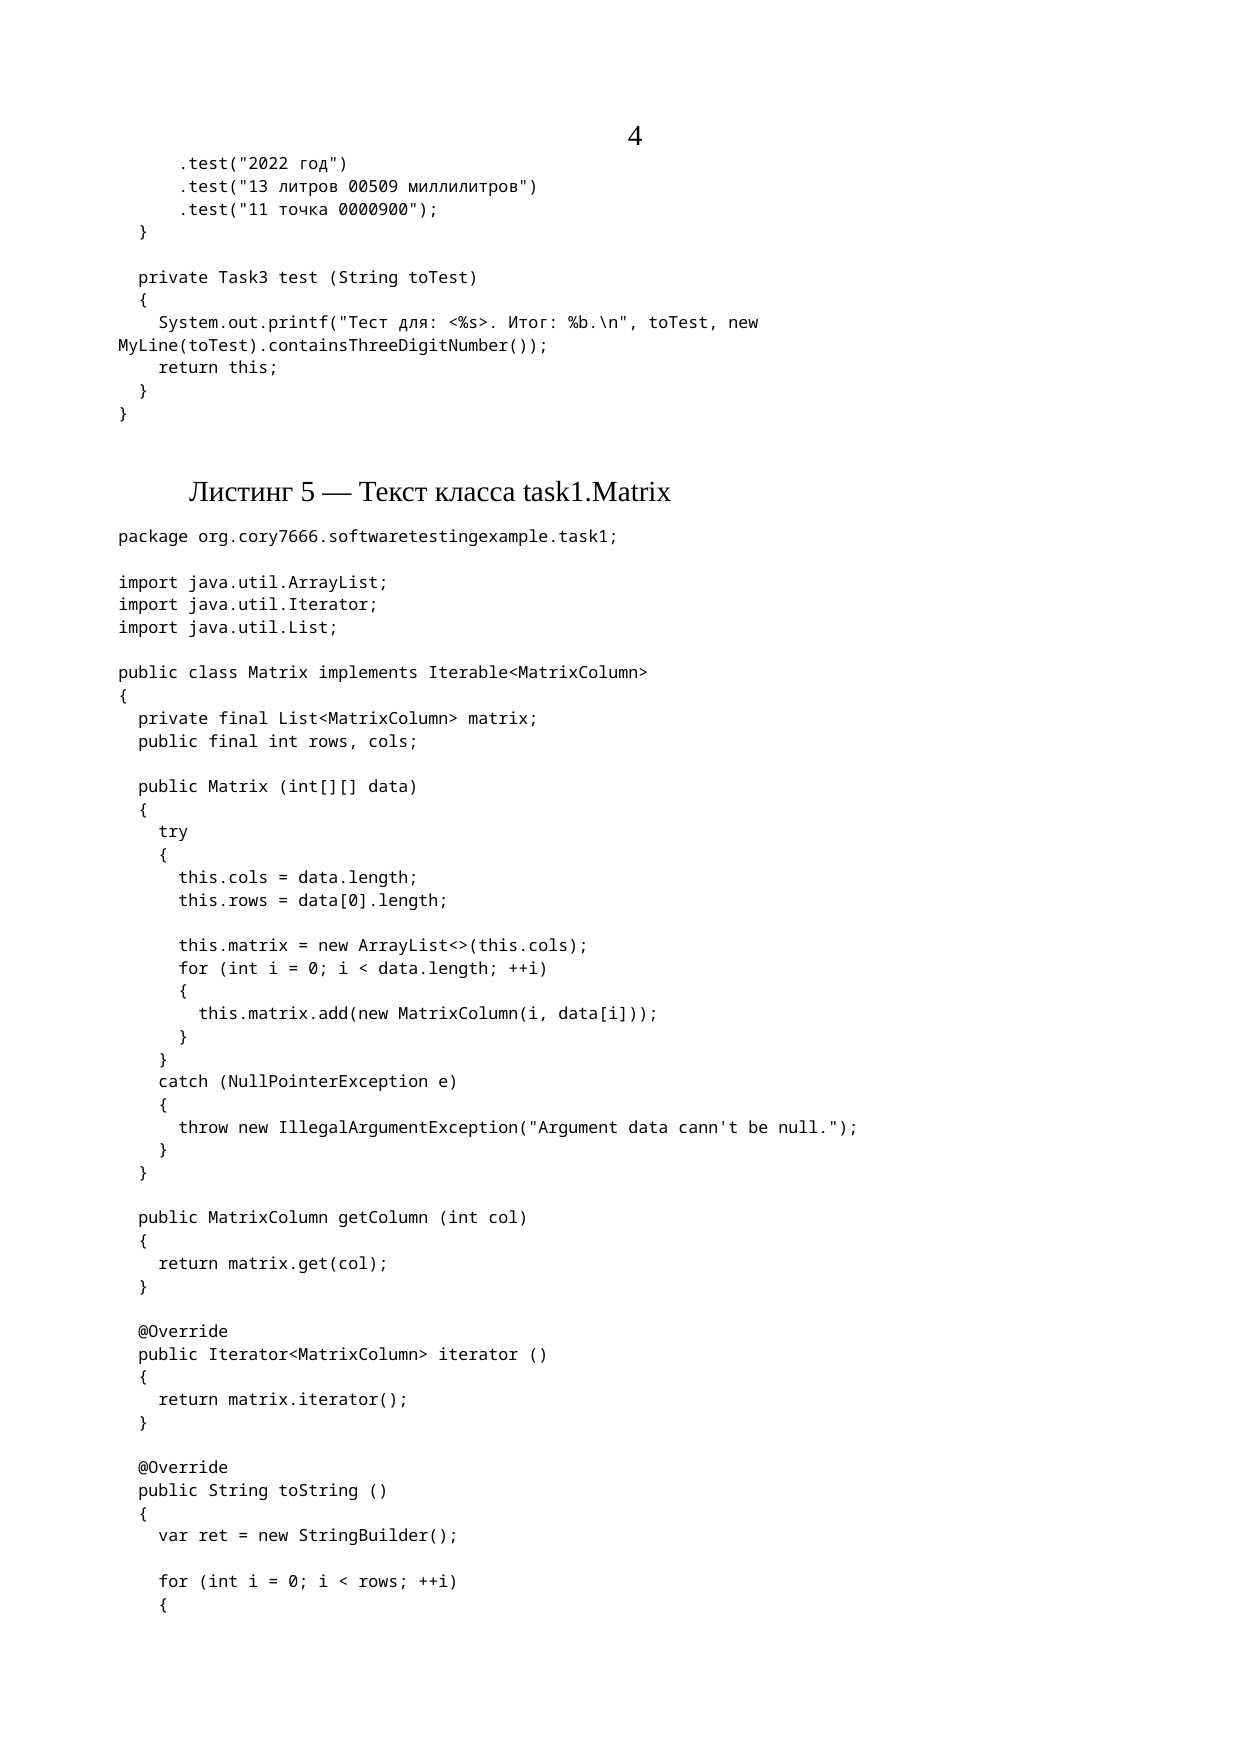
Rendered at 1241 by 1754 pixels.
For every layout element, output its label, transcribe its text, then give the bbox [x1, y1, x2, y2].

text import java.util.List; [118, 616, 1152, 638]
text try [118, 820, 1152, 843]
text } [118, 379, 1152, 401]
text catch (NullPointerException e) [118, 1070, 1152, 1092]
text } [118, 1410, 1152, 1433]
text this.matrix = new ArrayList<>(this.cols); [118, 933, 1152, 956]
text } [118, 1274, 1152, 1297]
text private final List<MatrixColumn> matrix; [118, 706, 1152, 729]
text { [118, 1365, 1152, 1388]
text System.out.printf("Тест для: <%s>. Итог: %b.\n", toTest, new MyLine(toTest).containsThreeDigitNumber()); [118, 311, 1152, 356]
text } [118, 1047, 1152, 1070]
text public class Matrix implements Iterable<MatrixColumn> [118, 661, 1152, 684]
text Листинг 5 — Текст класса task1.Matrix [118, 474, 1152, 508]
text { [118, 1092, 1152, 1115]
text for (int i = 0; i < rows; ++i) [118, 1569, 1152, 1592]
text return matrix.iterator(); [118, 1388, 1152, 1410]
text throw new IllegalArgumentException("Argument data cann't be null."); [118, 1115, 1152, 1138]
text .test("11 точка 0000900"); [118, 197, 1152, 220]
text return this; [118, 356, 1152, 379]
text } [118, 1024, 1152, 1047]
text } [118, 1138, 1152, 1161]
text @Override [118, 1456, 1152, 1478]
text { [118, 1592, 1152, 1615]
text { [118, 979, 1152, 1002]
text public Matrix (int[][] data) [118, 774, 1152, 797]
text } [118, 1161, 1152, 1183]
text { [118, 843, 1152, 865]
text for (int i = 0; i < data.length; ++i) [118, 956, 1152, 979]
text .test("13 литров 00509 миллилитров") [118, 174, 1152, 197]
text import java.util.ArrayList; [118, 570, 1152, 593]
text { [118, 288, 1152, 311]
text } [118, 220, 1152, 242]
text this.rows = data[0].length; [118, 888, 1152, 911]
text this.cols = data.length; [118, 865, 1152, 888]
text .test("2022 год") [118, 152, 1152, 174]
text public MatrixColumn getColumn (int col) [118, 1206, 1152, 1229]
text package org.cory7666.softwaretestingexample.task1; [118, 525, 1152, 547]
text public final int rows, cols; [118, 729, 1152, 752]
text var ret = new StringBuilder(); [118, 1524, 1152, 1547]
text { [118, 1501, 1152, 1524]
text } [118, 401, 1152, 424]
text public String toString () [118, 1478, 1152, 1501]
text import java.util.Iterator; [118, 593, 1152, 616]
text return matrix.get(col); [118, 1251, 1152, 1274]
text private Task3 test (String toTest) [118, 265, 1152, 288]
text public Iterator<MatrixColumn> iterator () [118, 1342, 1152, 1365]
text this.matrix.add(new MatrixColumn(i, data[i])); [118, 1002, 1152, 1024]
text @Override [118, 1319, 1152, 1342]
text { [118, 1229, 1152, 1251]
text { [118, 797, 1152, 820]
text { [118, 684, 1152, 706]
